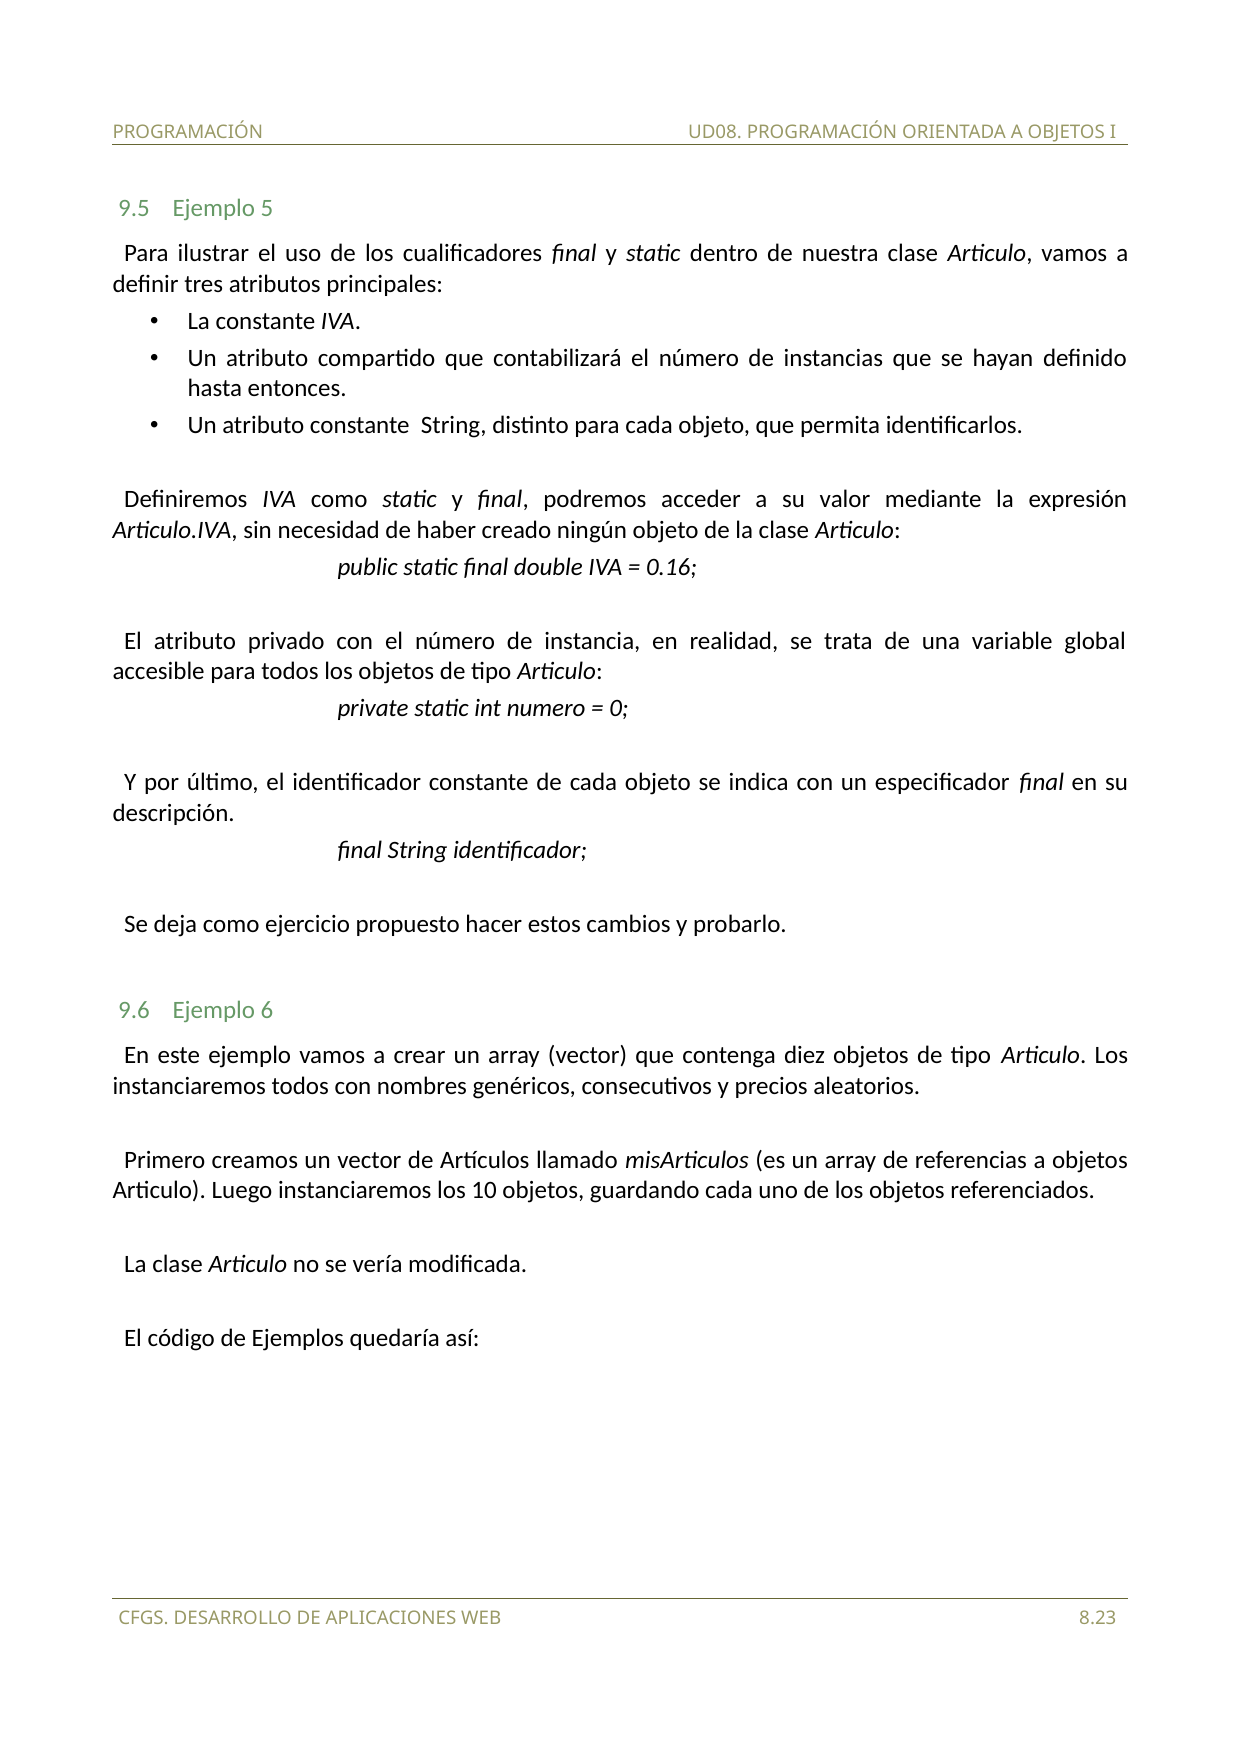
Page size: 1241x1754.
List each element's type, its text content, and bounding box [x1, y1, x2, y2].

list Un atributo compartido que contabilizará el número de instancias que se hayan definido hasta entonces. [150, 342, 1128, 403]
text Se deja como ejercicio propuesto hacer estos cambios y probarlo. [112, 908, 1128, 938]
list Un atributo constante String, distinto para cada objeto, que permita identificarlos. [150, 409, 1128, 440]
subtitle Ejemplo 5 [112, 192, 1128, 223]
text Definiremos IVA como static y final, podremos acceder a su valor mediante la expresión Articulo.IVA, sin necesidad de haber creado ningún objeto de la clase Articulo: [112, 483, 1128, 544]
text public static final double IVA = 0.16; [112, 551, 1128, 581]
list La constante IVA. [150, 305, 1128, 335]
text En este ejemplo vamos a crear un array (vector) que contenga diez objetos de tipo Articulo. Los instanciaremos todos con nombres genéricos, consecutivos y precios aleatorios. [112, 1039, 1128, 1100]
text Y por último, el identificador constante de cada objeto se indica con un especificador final en su descripción. [112, 766, 1128, 827]
text La clase Articulo no se vería modificada. [112, 1248, 1128, 1279]
subtitle Ejemplo 6 [112, 994, 1128, 1024]
text El código de Ejemplos quedaría así: [112, 1322, 1128, 1353]
text El atributo privado con el número de instancia, en realidad, se trata de una variable global accesible para todos los objetos de tipo Articulo: [112, 625, 1128, 686]
text final String identificador; [112, 834, 1128, 864]
text Para ilustrar el uso de los cualificadores final y static dentro de nuestra clase Articulo, vamos a definir tres atributos principales: [112, 237, 1128, 298]
text Primero creamos un vector de Artículos llamado misArticulos (es un array de referencias a objetos Articulo). Luego instanciaremos los 10 objetos, guardando cada uno de los objetos referenciados. [112, 1144, 1128, 1205]
text private static int numero = 0; [112, 692, 1128, 723]
